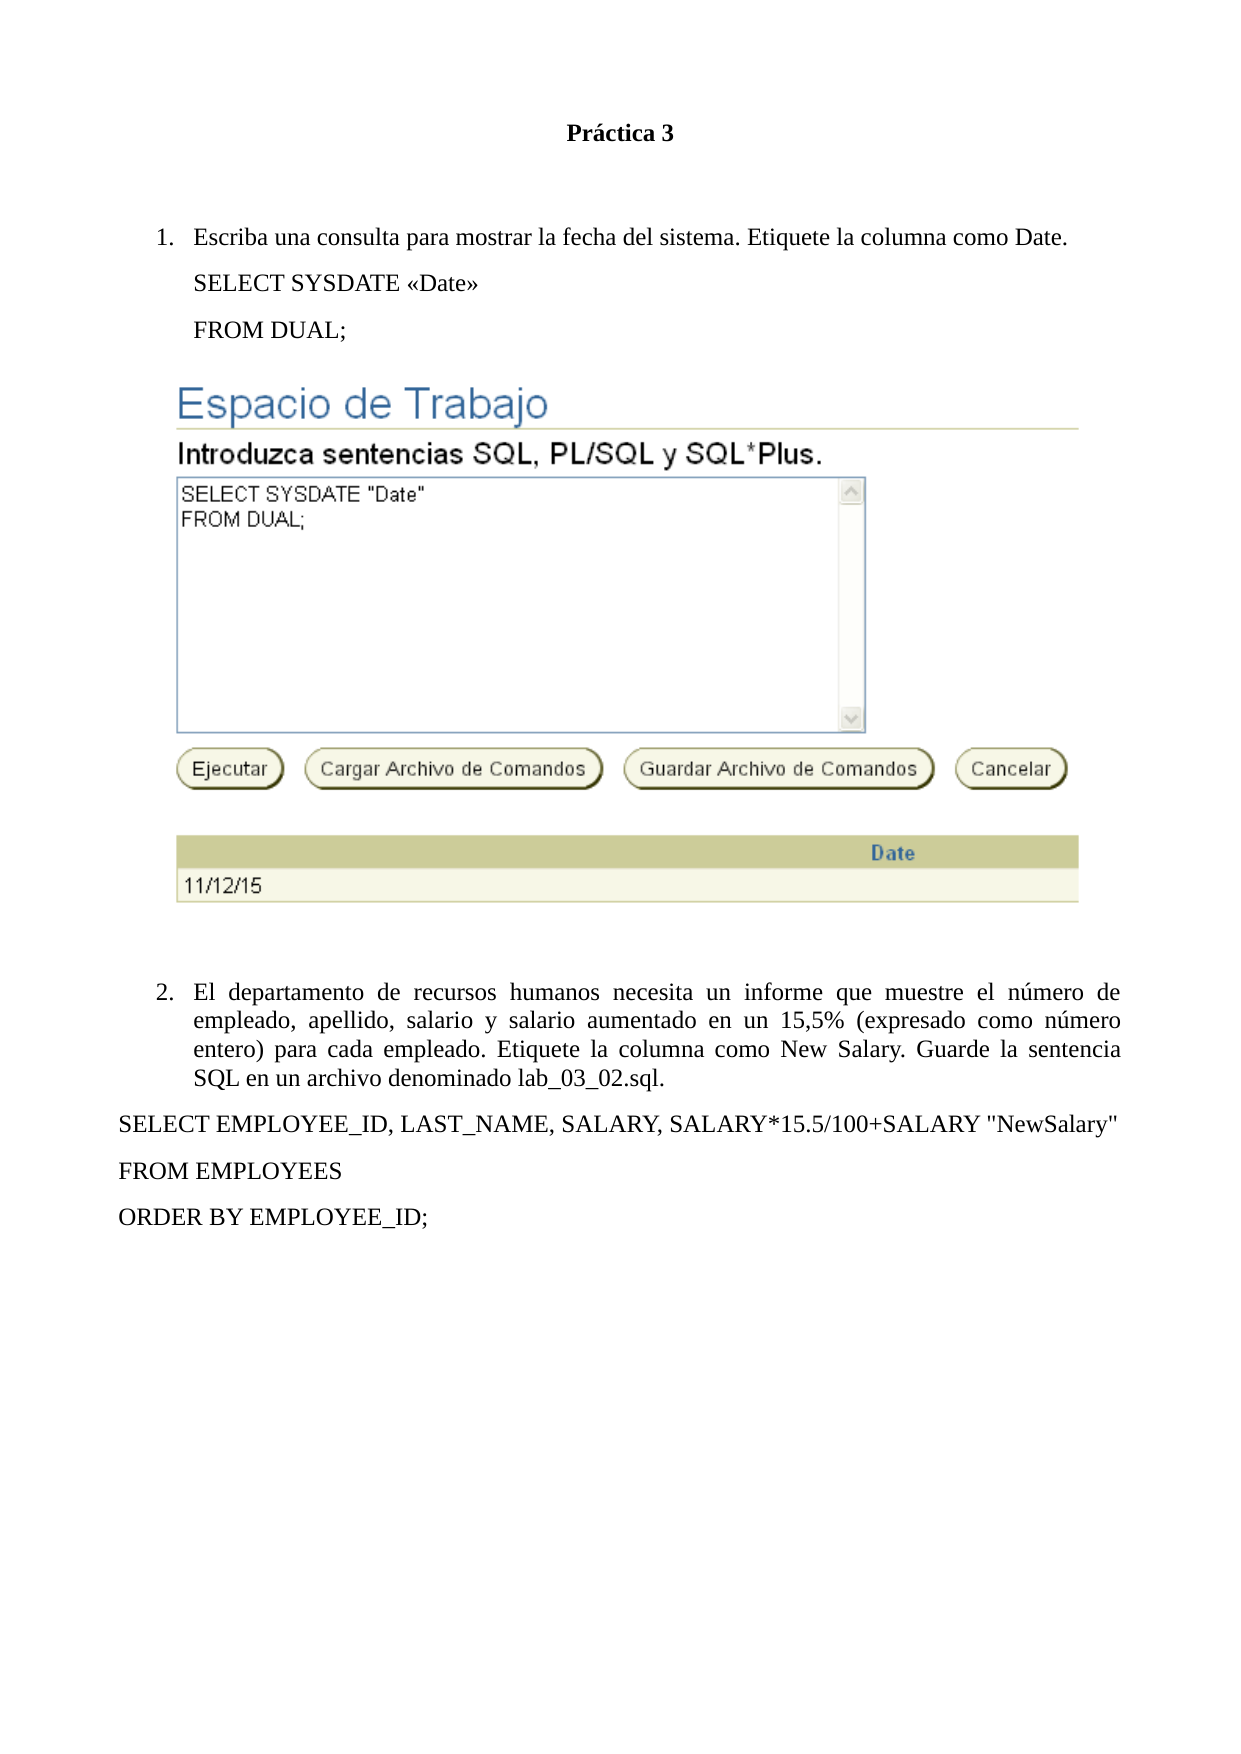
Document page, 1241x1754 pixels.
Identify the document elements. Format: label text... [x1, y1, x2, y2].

list Escriba una consulta para mostrar la fecha del sistema. Etiquete la columna como Date. [156, 222, 1122, 251]
picture [161, 361, 1079, 931]
list El departamento de recursos humanos necesita un informe que muestre el número de empleado, apellido, salario y salario aumentado en un 15,5% (expresado como número entero) para cada empleado. Etiquete la columna como New Salary. Guarde la sentencia SQL en un archivo denominado lab_03_02.sql. [156, 977, 1122, 1092]
list FROM DUAL; [156, 315, 1122, 344]
text FROM EMPLOYEES [118, 1156, 1122, 1184]
text Práctica 3 [118, 118, 1122, 147]
text ORDER BY EMPLOYEE_ID; [118, 1202, 1122, 1231]
text SELECT EMPLOYEE_ID, LAST_NAME, SALARY, SALARY*15.5/100+SALARY "NewSalary" [118, 1109, 1122, 1138]
list SELECT SYSDATE «Date» [156, 268, 1122, 297]
